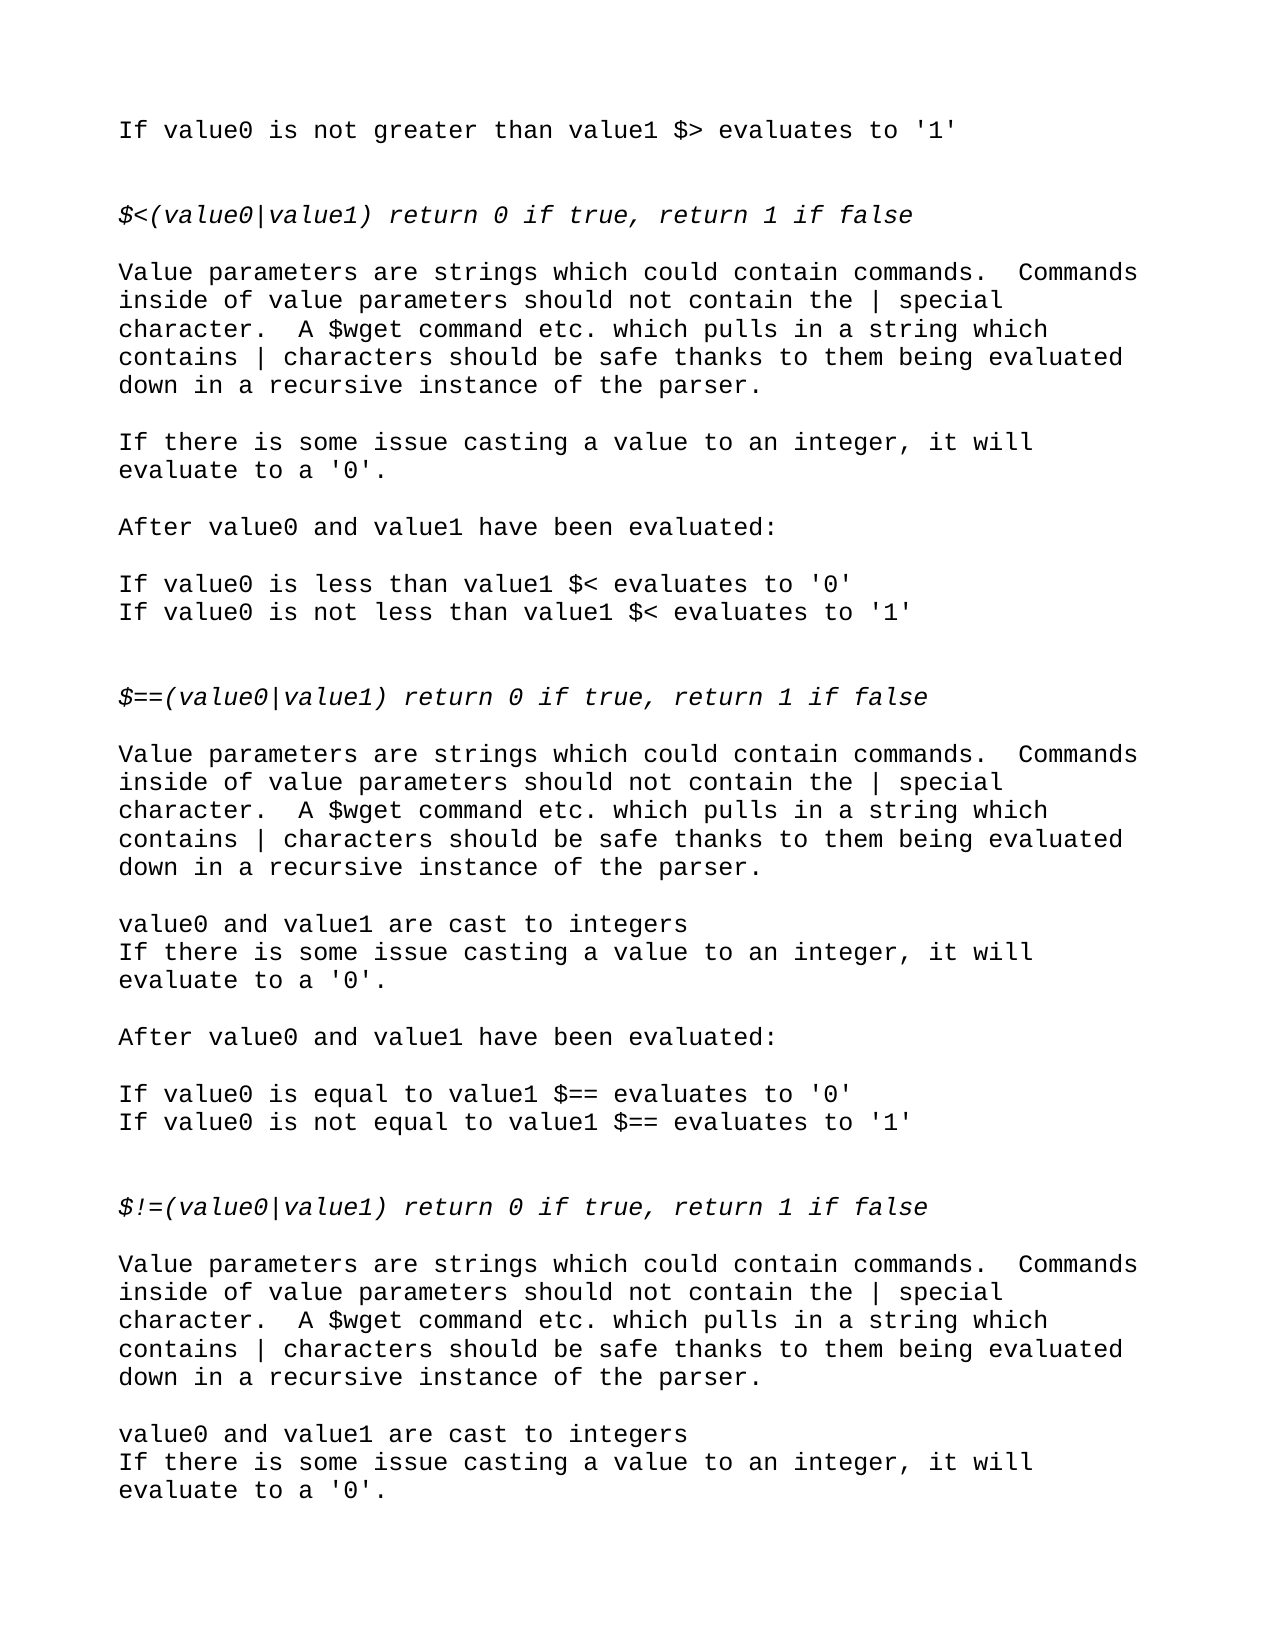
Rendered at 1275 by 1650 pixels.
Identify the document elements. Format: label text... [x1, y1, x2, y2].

text Value parameters are strings which could contain commands. Commands inside of value parameters should not contain the | special character. A $wget command etc. which pulls in a string which contains | characters should be safe thanks to them being evaluated down in a recursive instance of the parser. [118, 741, 1157, 883]
text If value0 is less than value1 $< evaluates to '0' [118, 571, 1157, 600]
text If there is some issue casting a value to an integer, it will evaluate to a '0'. [118, 430, 1157, 486]
text After value0 and value1 have been evaluated: [118, 515, 1157, 543]
text If value0 is not less than value1 $< evaluates to '1' [118, 600, 1157, 628]
text If value0 is not equal to value1 $== evaluates to '1' [118, 1110, 1157, 1138]
text $!=(value0|value1) return 0 if true, return 1 if false [118, 1195, 1157, 1223]
text If there is some issue casting a value to an integer, it will evaluate to a '0'. [118, 940, 1157, 996]
text Value parameters are strings which could contain commands. Commands inside of value parameters should not contain the | special character. A $wget command etc. which pulls in a string which contains | characters should be safe thanks to them being evaluated down in a recursive instance of the parser. [118, 1251, 1157, 1393]
text $==(value0|value1) return 0 if true, return 1 if false [118, 685, 1157, 713]
text If value0 is not greater than value1 $> evaluates to '1' [118, 118, 1157, 146]
text If value0 is equal to value1 $== evaluates to '0' [118, 1081, 1157, 1110]
text Value parameters are strings which could contain commands. Commands inside of value parameters should not contain the | special character. A $wget command etc. which pulls in a string which contains | characters should be safe thanks to them being evaluated down in a recursive instance of the parser. [118, 260, 1157, 401]
text If there is some issue casting a value to an integer, it will evaluate to a '0'. [118, 1450, 1157, 1506]
text $<(value0|value1) return 0 if true, return 1 if false [118, 203, 1157, 231]
text value0 and value1 are cast to integers [118, 911, 1157, 940]
text After value0 and value1 have been evaluated: [118, 1025, 1157, 1053]
text value0 and value1 are cast to integers [118, 1421, 1157, 1450]
